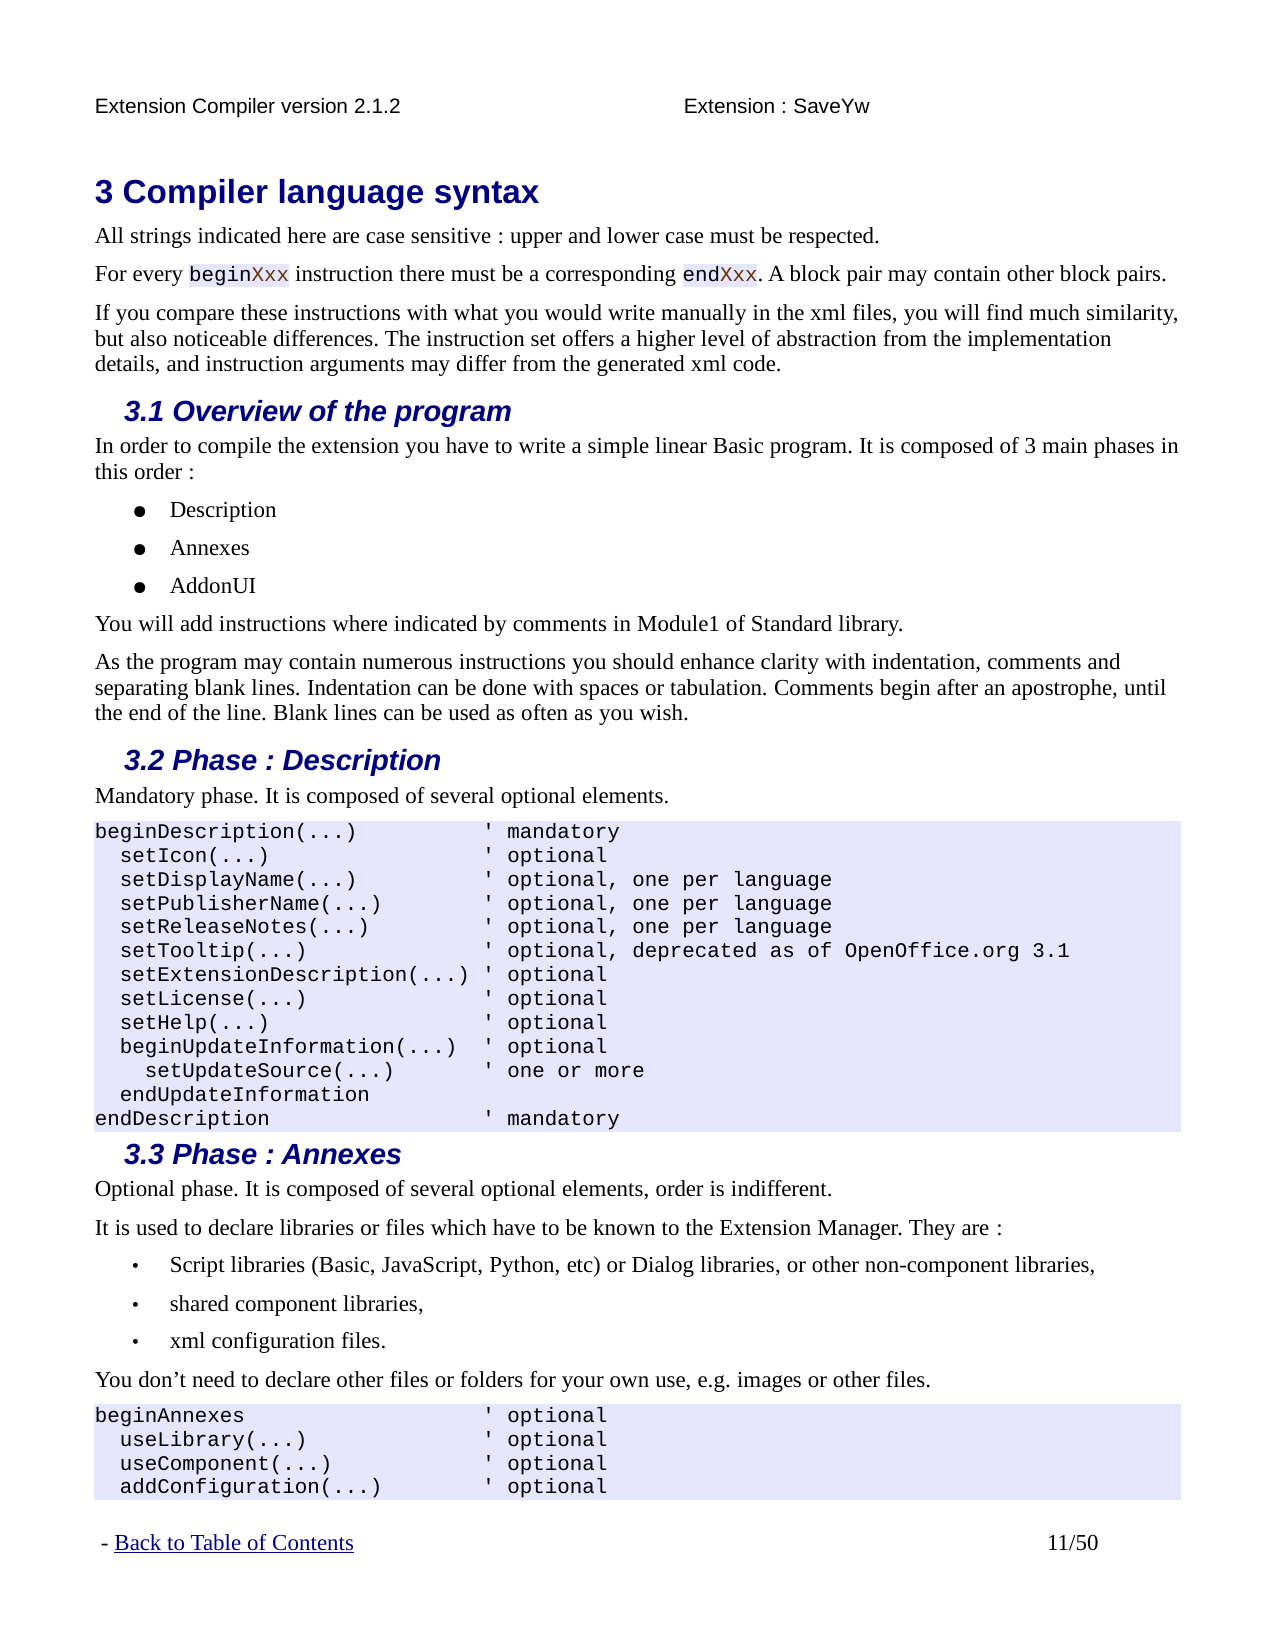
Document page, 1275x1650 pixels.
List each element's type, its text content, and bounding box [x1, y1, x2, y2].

text beginAnnexes ' optional [94, 1404, 1181, 1428]
text For every beginXxx instruction there must be a corresponding endXxx. A block pair may contain other block pairs. [94, 261, 1181, 287]
text setDisplayName(...) ' optional, one per language [94, 868, 1181, 892]
list xml configuration files. [132, 1328, 1181, 1354]
subtitle Compiler language syntax [94, 172, 1181, 210]
text addConfiguration(...) ' optional [94, 1476, 1181, 1500]
text Optional phase. It is composed of several optional elements, order is indifferent. [94, 1176, 1181, 1202]
text setExtensionDescription(...) ' optional [94, 964, 1181, 988]
list shared component libraries, [132, 1290, 1181, 1316]
list AddonUI [132, 573, 1181, 598]
text beginUpdateInformation(...) ' optional [94, 1036, 1181, 1060]
text You don’t need to declare other files or folders for your own use, e.g. images or other files. [94, 1366, 1181, 1392]
text endDescription ' mandatory [94, 1108, 1181, 1132]
text beginDescription(...) ' mandatory [94, 821, 1181, 844]
text setPublisherName(...) ' optional, one per language [94, 892, 1181, 916]
text setLicense(...) ' optional [94, 988, 1181, 1012]
text setIcon(...) ' optional [94, 844, 1181, 868]
text All strings indicated here are case sensitive : upper and lower case must be respected. [94, 222, 1181, 248]
text endUpdateInformation [94, 1084, 1181, 1108]
text Mandatory phase. It is composed of several optional elements. [94, 782, 1181, 808]
text setReleaseNotes(...) ' optional, one per language [94, 916, 1181, 940]
list Description [132, 497, 1181, 522]
text You will add instructions where indicated by comments in Module1 of Standard library. [94, 611, 1181, 637]
text setUpdateSource(...) ' one or more [94, 1060, 1181, 1084]
text setHelp(...) ' optional [94, 1012, 1181, 1036]
subtitle Phase : Description [124, 744, 1181, 777]
text useComponent(...) ' optional [94, 1452, 1181, 1476]
list Annexes [132, 535, 1181, 561]
text As the program may contain numerous instructions you should enhance clarity with indentation, comments and separating blank lines. Indentation can be done with spaces or tabulation. Comments begin after an apostrophe, until the end of the line. Blank lines can be used as often as you wish. [94, 649, 1181, 726]
text It is used to declare libraries or files which have to be known to the Extension Manager. They are : [94, 1214, 1181, 1240]
text In order to compile the extension you have to write a simple linear Basic program. It is composed of 3 main phases in this order : [94, 433, 1181, 484]
list Script libraries (Basic, JavaScript, Python, etc) or Dialog libraries, or other non-component libraries, [132, 1252, 1181, 1278]
subtitle Phase : Annexes [124, 1138, 1181, 1170]
text useLibrary(...) ' optional [94, 1428, 1181, 1452]
subtitle Overview of the program [124, 395, 1181, 427]
text setTooltip(...) ' optional, deprecated as of OpenOffice.org 3.1 [94, 940, 1181, 964]
text If you compare these instructions with what you would write manually in the xml files, you will find much similarity, but also noticeable differences. The instruction set offers a higher level of abstraction from the implementation details, and instruction arguments may differ from the generated xml code. [94, 300, 1181, 377]
